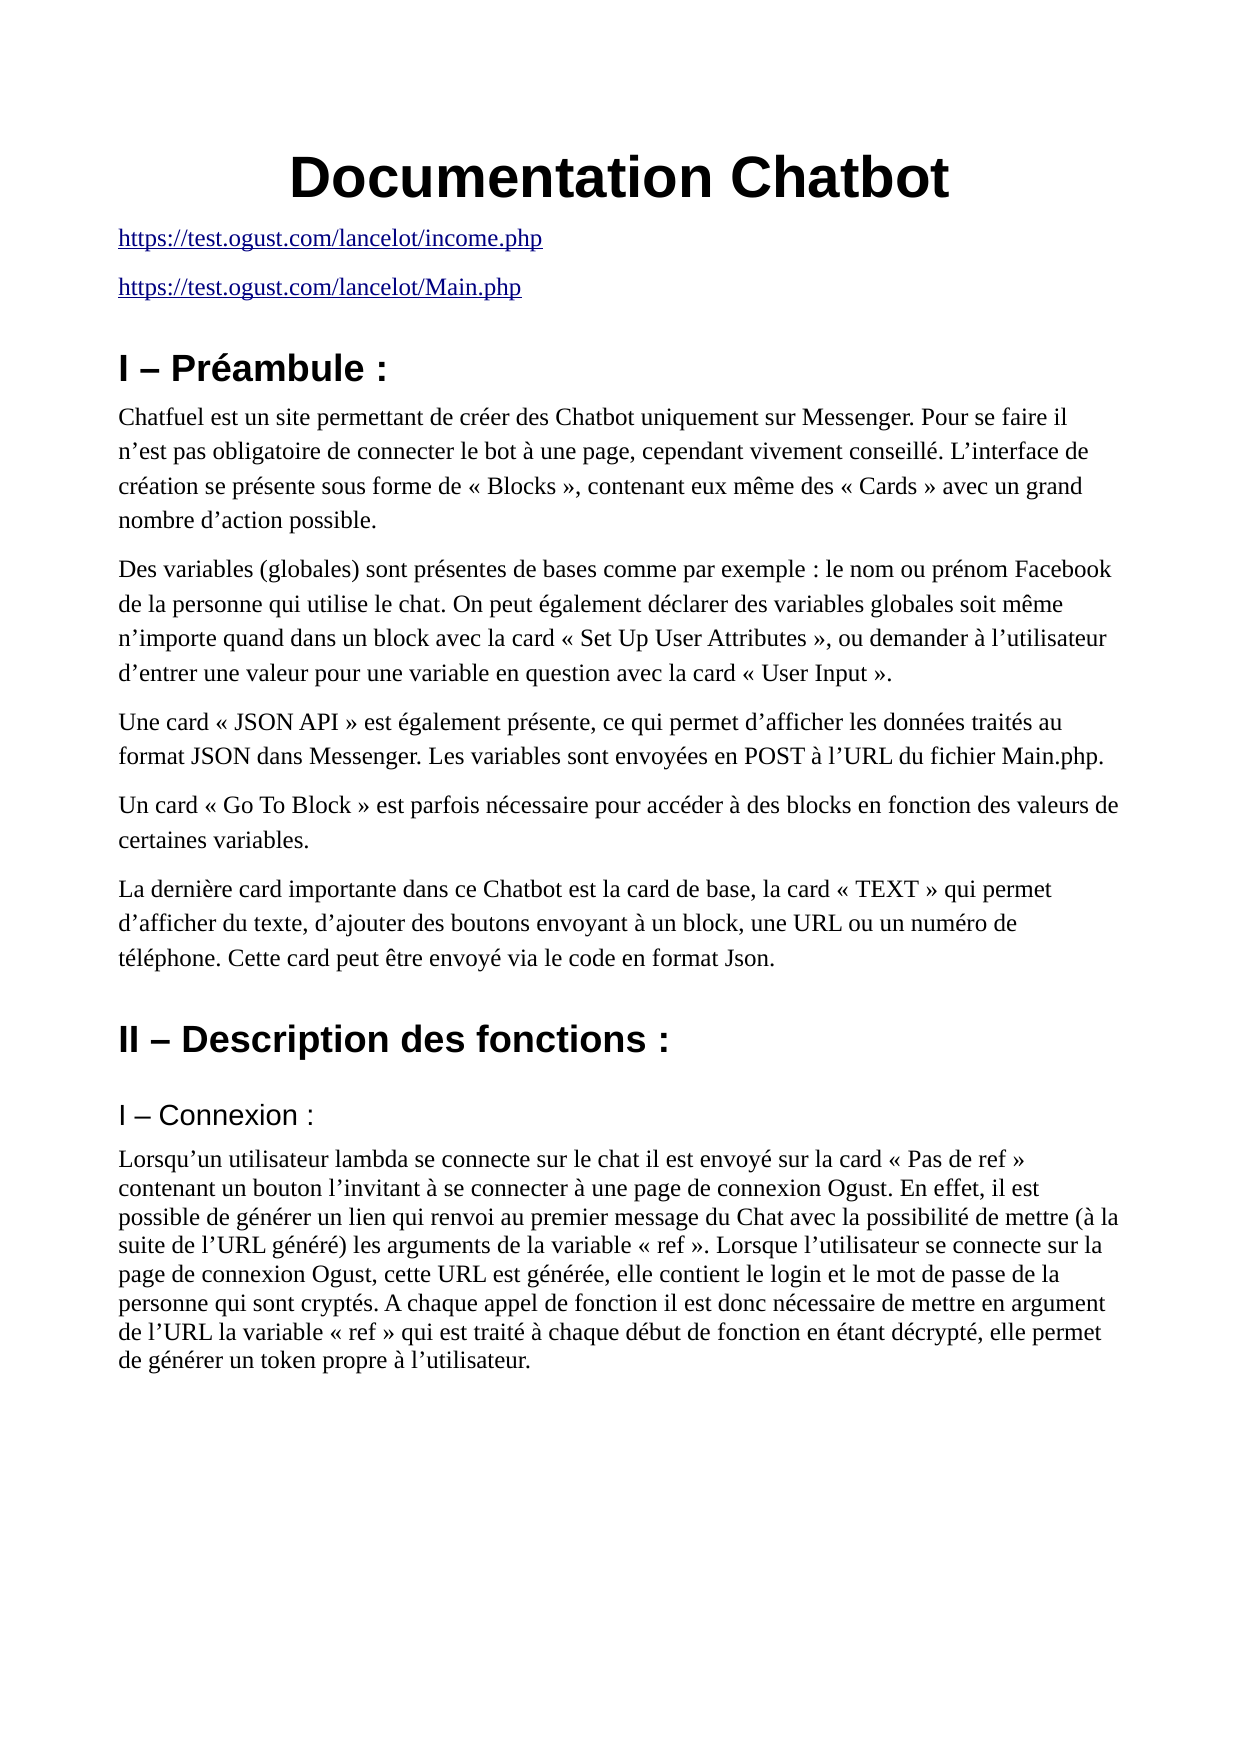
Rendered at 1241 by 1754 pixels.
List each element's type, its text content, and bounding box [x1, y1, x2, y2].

title Documentation Chatbot [118, 143, 1122, 210]
subtitle I – Préambule : [118, 346, 1122, 389]
text https://test.ogust.com/lancelot/Main.php [118, 272, 1122, 301]
text Lorsqu’un utilisateur lambda se connecte sur le chat il est envoyé sur la card « Pas de ref » contenant un bouton l’invitant à se connecter à une page de connexion Ogust. En effet, il est possible de générer un lien qui renvoi au premier message du Chat avec la possibilité de mettre (à la suite de l’URL généré) les arguments de la variable « ref ». Lorsque l’utilisateur se connecte sur la page de connexion Ogust, cette URL est générée, elle contient le login et le mot de passe de la personne qui sont cryptés. A chaque appel de fonction il est donc nécessaire de mettre en argument de l’URL la variable « ref » qui est traité à chaque début de fonction en étant décrypté, elle permet de générer un token propre à l’utilisateur. [118, 1144, 1122, 1374]
subtitle I – Connexion : [118, 1098, 1122, 1132]
subtitle II – Description des fonctions : [118, 1017, 1122, 1061]
text Un card « Go To Block » est parfois nécessaire pour accéder à des blocks en fonction des valeurs de certaines variables. [118, 791, 1122, 854]
text Des variables (globales) sont présentes de bases comme par exemple : le nom ou prénom Facebook de la personne qui utilise le chat. On peut également déclarer des variables globales soit même n’importe quand dans un block avec la card « Set Up User Attributes », ou demander à l’utilisateur d’entrer une valeur pour une variable en question avec la card « User Input ». [118, 554, 1122, 687]
text Chatfuel est un site permettant de créer des Chatbot uniquement sur Messenger. Pour se faire il n’est pas obligatoire de connecter le bot à une page, cependant vivement conseillé. L’interface de création se présente sous forme de « Blocks », contenant eux même des « Cards » avec un grand nombre d’action possible. [118, 402, 1122, 534]
text La dernière card importante dans ce Chatbot est la card de base, la card « TEXT » qui permet d’afficher du texte, d’ajouter des boutons envoyant à un block, une URL ou un numéro de téléphone. Cette card peut être envoyé via le code en format Json. [118, 874, 1122, 972]
text Une card « JSON API » est également présente, ce qui permet d’afficher les données traités au format JSON dans Messenger. Les variables sont envoyées en POST à l’URL du fichier Main.php. [118, 707, 1122, 770]
text https://test.ogust.com/lancelot/income.php [118, 223, 1122, 251]
